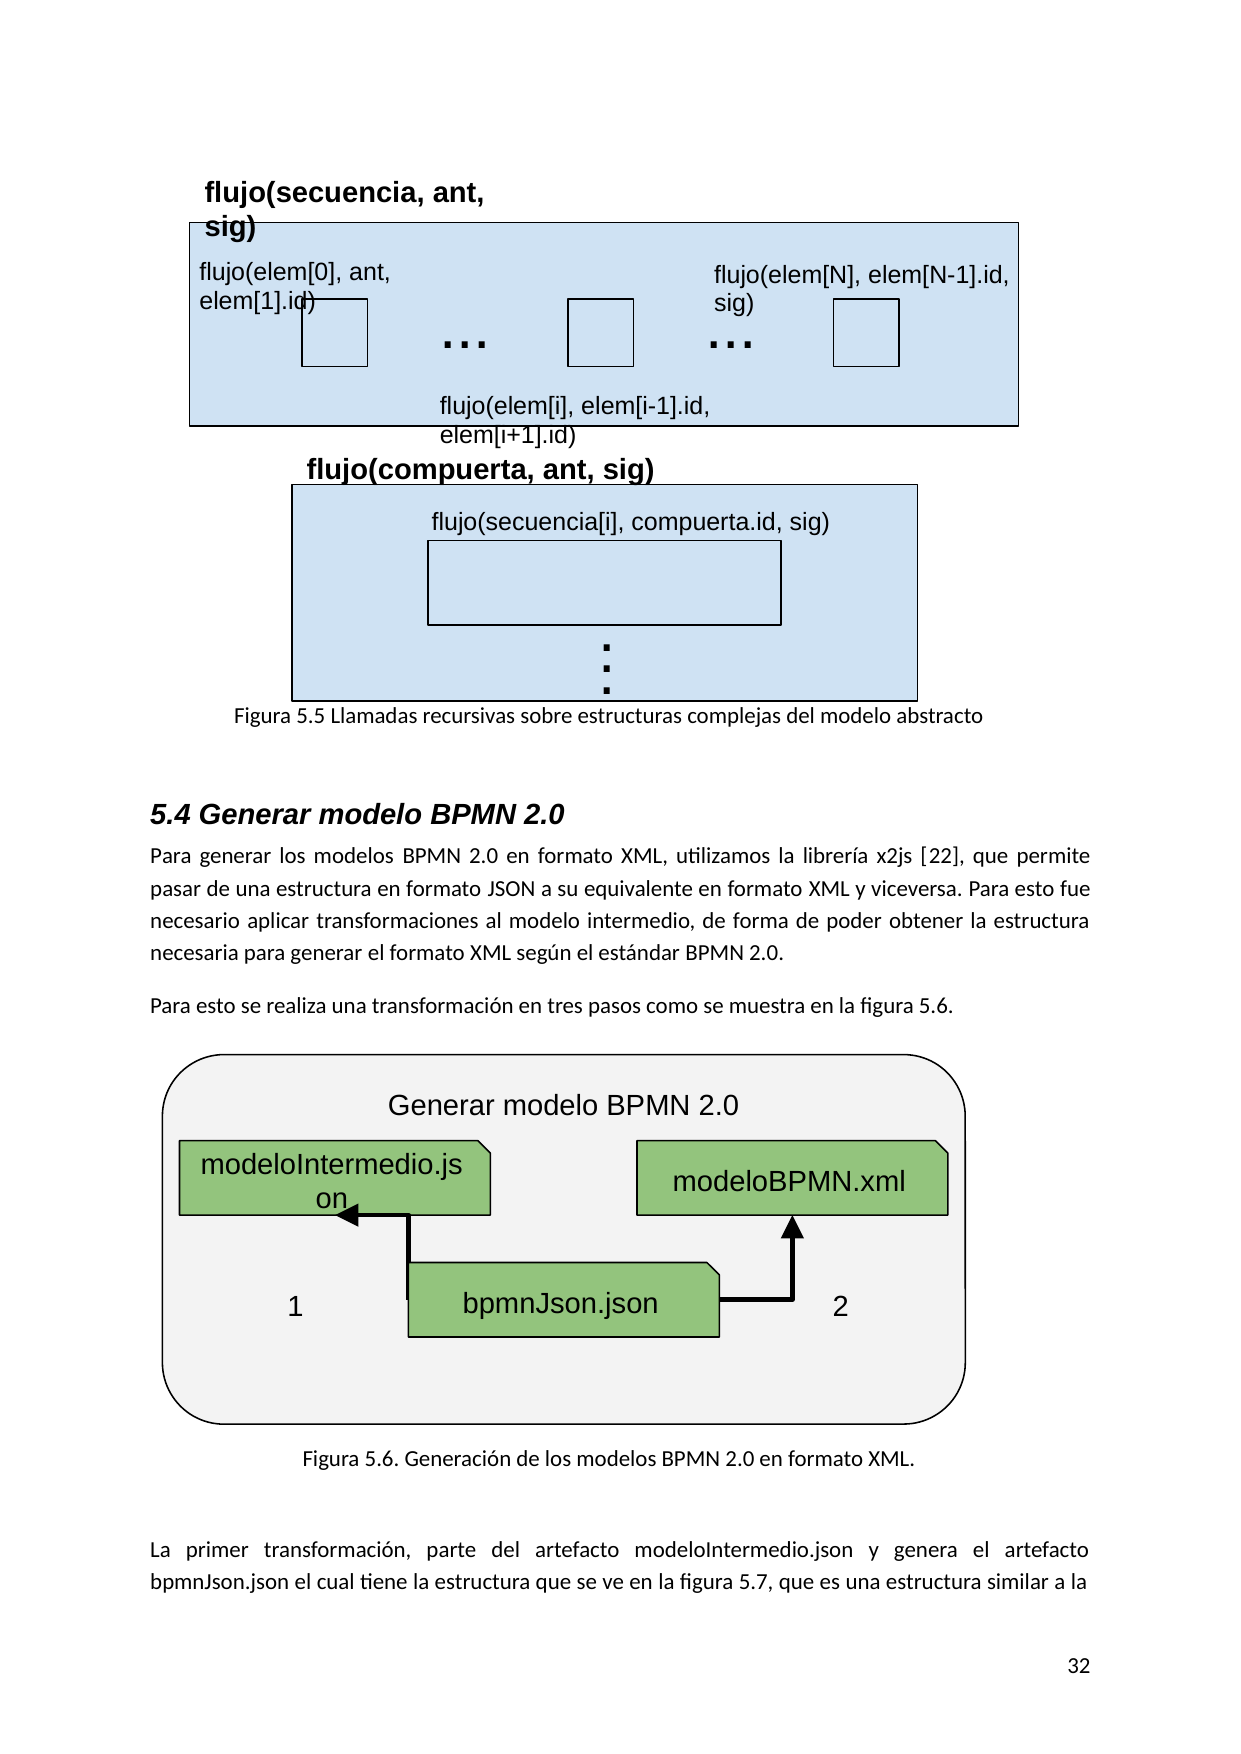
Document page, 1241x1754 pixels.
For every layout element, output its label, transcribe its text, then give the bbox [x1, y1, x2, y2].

text Para generar los modelos BPMN 2.0 en formato XML, utilizamos la librería x2js [22], que permite pasar de una estructura en formato JSON a su equivalente en formato XML y viceversa. Para esto fue necesario aplicar transformaciones al modelo intermedio, de forma de poder obtener la estructura necesaria para generar el formato XML según el estándar BPMN 2.0. [150, 842, 1090, 966]
text Para esto se realiza una transformación en tres pasos como se muestra en la figura 5.6. [150, 991, 1090, 1019]
text La primer transformación, parte del artefacto modeloIntermedio.json y genera el artefacto bpmnJson.json el cual tiene la estructura que se ve en la figura 5.7, que es una estructura similar a la [150, 1535, 1090, 1596]
table_header Figura 5.5 Llamadas recursivas sobre estructuras complejas del modelo abstracto [139, 150, 1079, 740]
table_header Figura 5.6. Generación de los modelos BPMN 2.0 en formato XML. [139, 1044, 1079, 1482]
subtitle 5.4 Generar modelo BPMN 2.0 [150, 797, 1090, 830]
